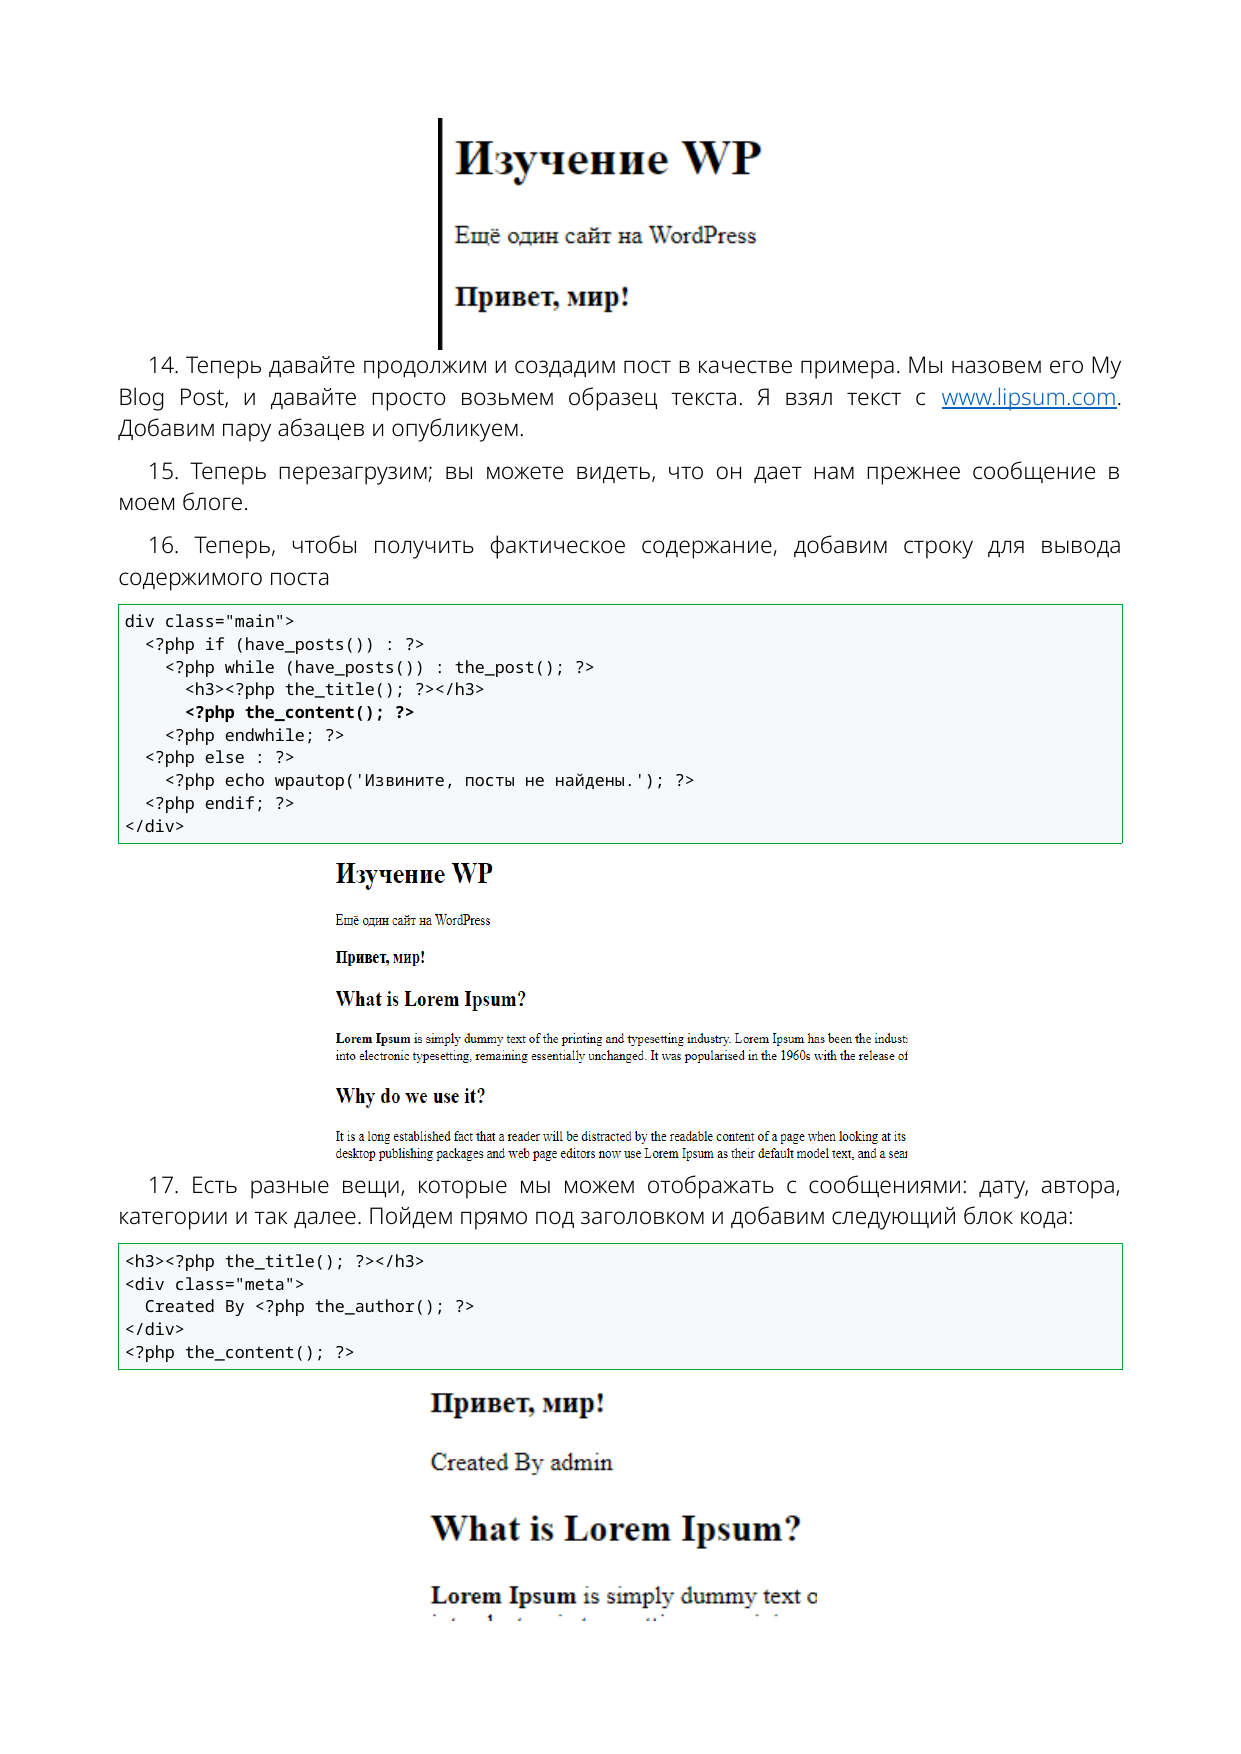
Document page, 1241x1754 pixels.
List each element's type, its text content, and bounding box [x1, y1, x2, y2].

text <h3><?php the_title(); ?></h3> [119, 1244, 1122, 1266]
text 17. Есть разные вещи, которые мы можем отображать с сообщениями: дату, автора, категории и так далее. Пойдем прямо под заголовком и добавим следующий блок кода: [118, 855, 1122, 1231]
text 16. Теперь, чтобы получить фактическое содержание, добавим строку для вывода содержимого поста [118, 529, 1122, 592]
text 14. Теперь давайте продолжим и создадим пост в качестве примера. Мы назовем его My Blog Post, и давайте просто возьмем образец текста. Я взял текст с www.lipsum.com. Добавим пару абзацев и опубликуем. [118, 118, 1122, 443]
text Created By <?php the_author(); ?> [119, 1289, 1122, 1311]
text <?php endif; ?> [119, 785, 1122, 808]
text <?php while (have_posts()) : the_post(); ?> [119, 649, 1122, 672]
text 15. Теперь перезагрузим; вы можете видеть, что он дает нам прежнее сообщение в моем блоге. [118, 455, 1122, 517]
picture [423, 1381, 817, 1621]
text </div> [119, 1311, 1122, 1334]
text <?php echo wpautop('Извините, посты не найдены.'); ?> [119, 762, 1122, 785]
text <?php if (have_posts()) : ?> [119, 626, 1122, 649]
text <?php else : ?> [119, 740, 1122, 762]
text <?php the_content(); ?> [119, 694, 1122, 717]
picture [332, 855, 908, 1169]
text <?php the_content(); ?> [119, 1334, 1122, 1369]
picture [438, 118, 803, 350]
text <?php endwhile; ?> [119, 717, 1122, 740]
text <h3><?php the_title(); ?></h3> [119, 672, 1122, 694]
text </div> [119, 808, 1122, 843]
text div class="main"> [119, 605, 1122, 626]
text <div class="meta"> [119, 1266, 1122, 1289]
